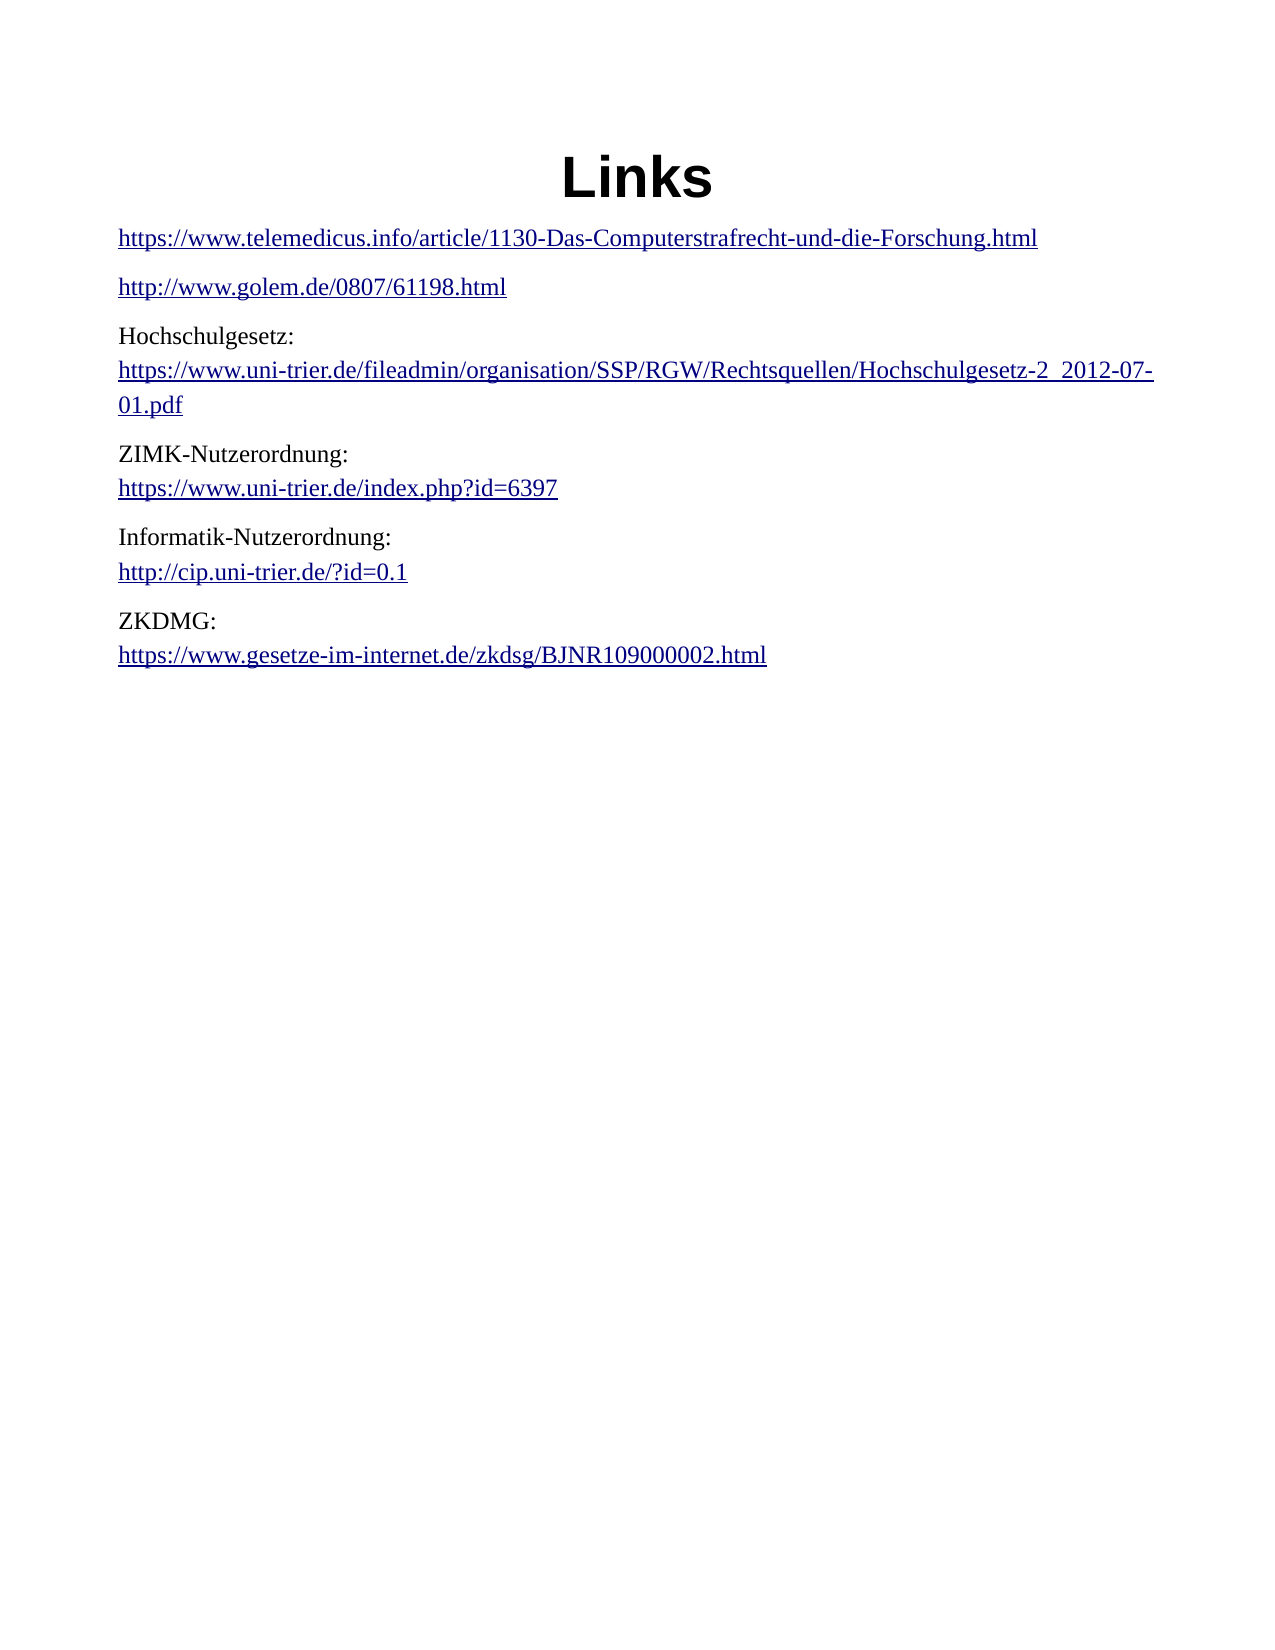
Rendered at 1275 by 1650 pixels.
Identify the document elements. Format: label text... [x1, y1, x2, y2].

text https://www.telemedicus.info/article/1130-Das-Computerstrafrecht-und-die-Forschung.html [118, 223, 1157, 251]
text ZKDMG: https://www.gesetze-im-internet.de/zkdsg/BJNR109000002.html [118, 606, 1157, 669]
text Informatik-Nutzerordnung: http://cip.uni-trier.de/?id=0.1 [118, 522, 1157, 586]
text http://www.golem.de/0807/61198.html [118, 272, 1157, 301]
text ZIMK-Nutzerordnung: https://www.uni-trier.de/index.php?id=6397 [118, 439, 1157, 502]
title Links [118, 143, 1157, 210]
text Hochschulgesetz: https://www.uni-trier.de/fileadmin/organisation/SSP/RGW/Rechtsquellen/Hochschulgesetz-2_2012-07-01.pdf [118, 321, 1157, 418]
